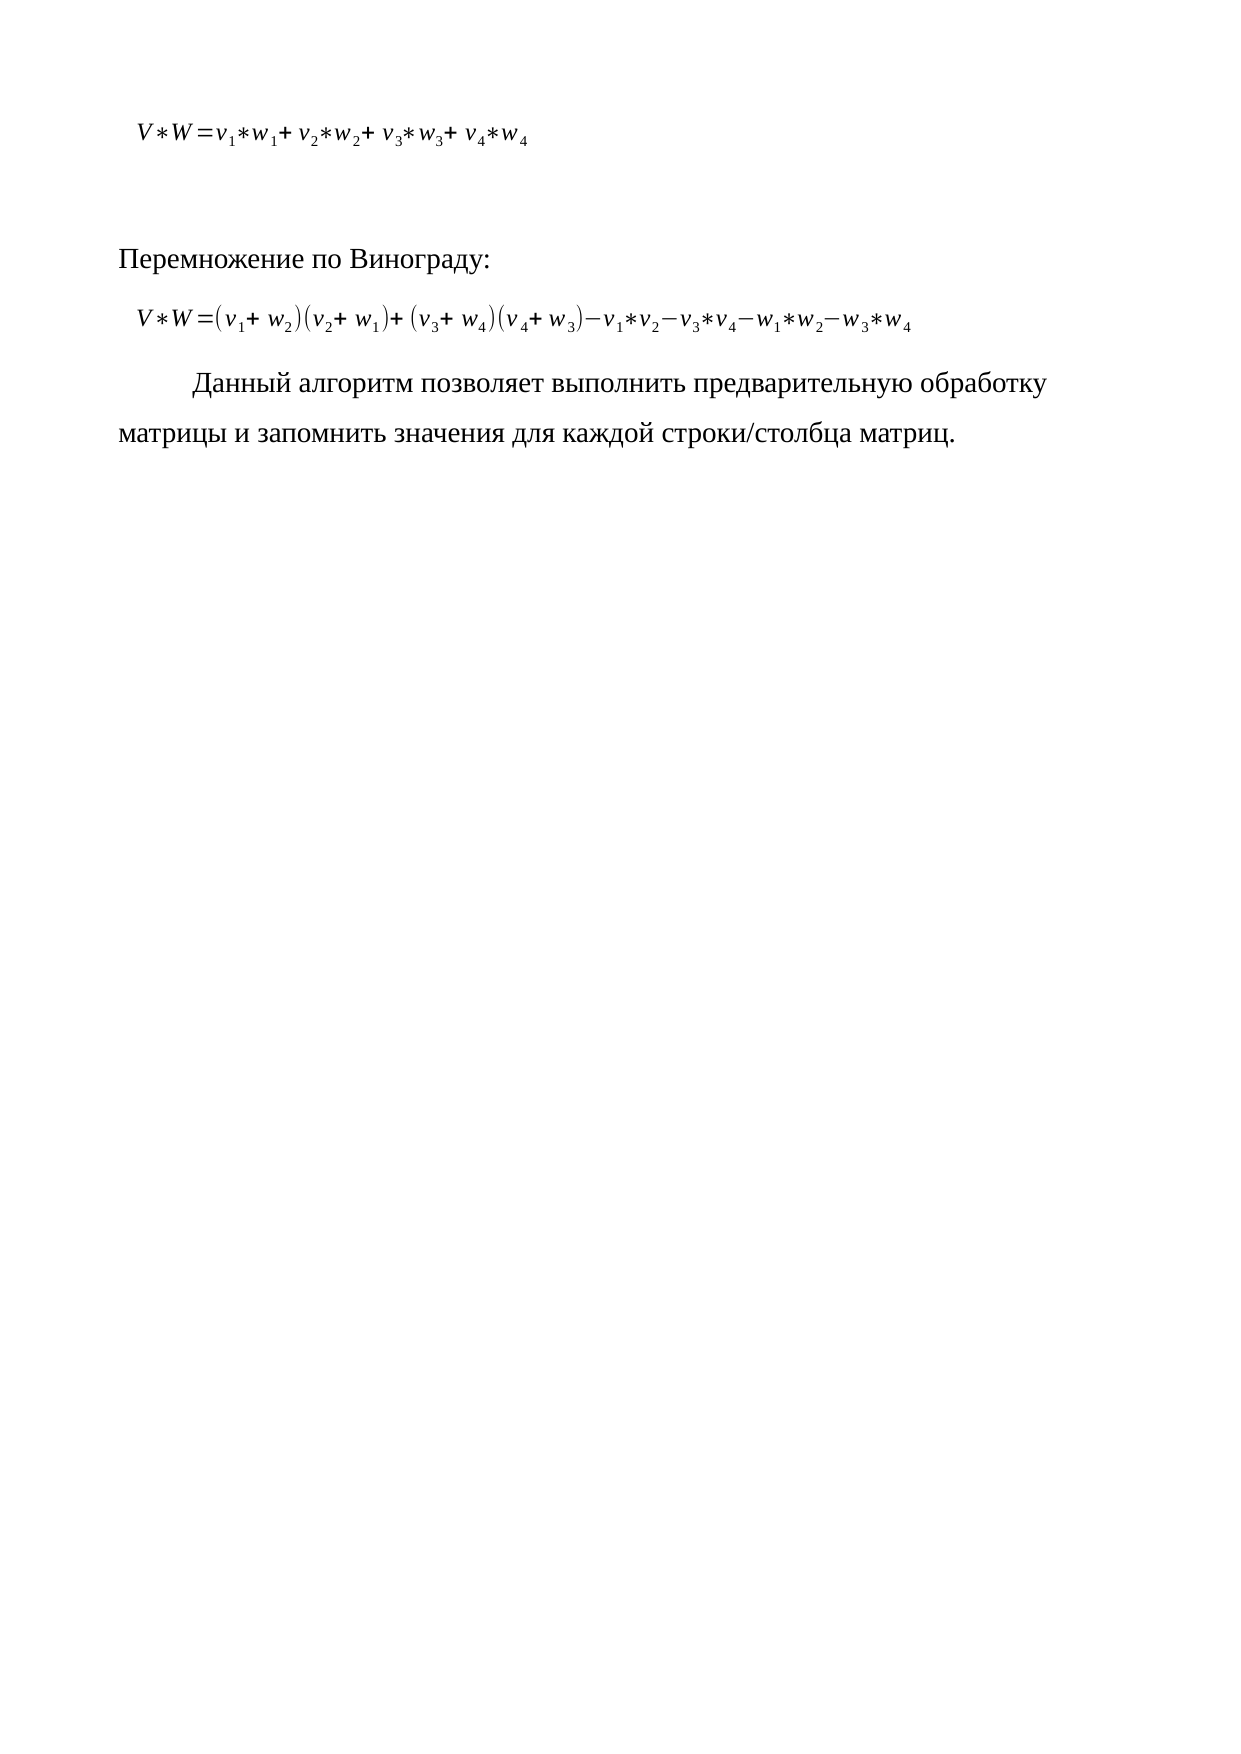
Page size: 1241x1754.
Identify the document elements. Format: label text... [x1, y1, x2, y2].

text Перемножение по Винограду: [118, 242, 1122, 275]
text Данный алгоритм позволяет выполнить предварительную обработку матрицы и запомнить значения для каждой строки/столбца матриц. [118, 365, 1122, 449]
